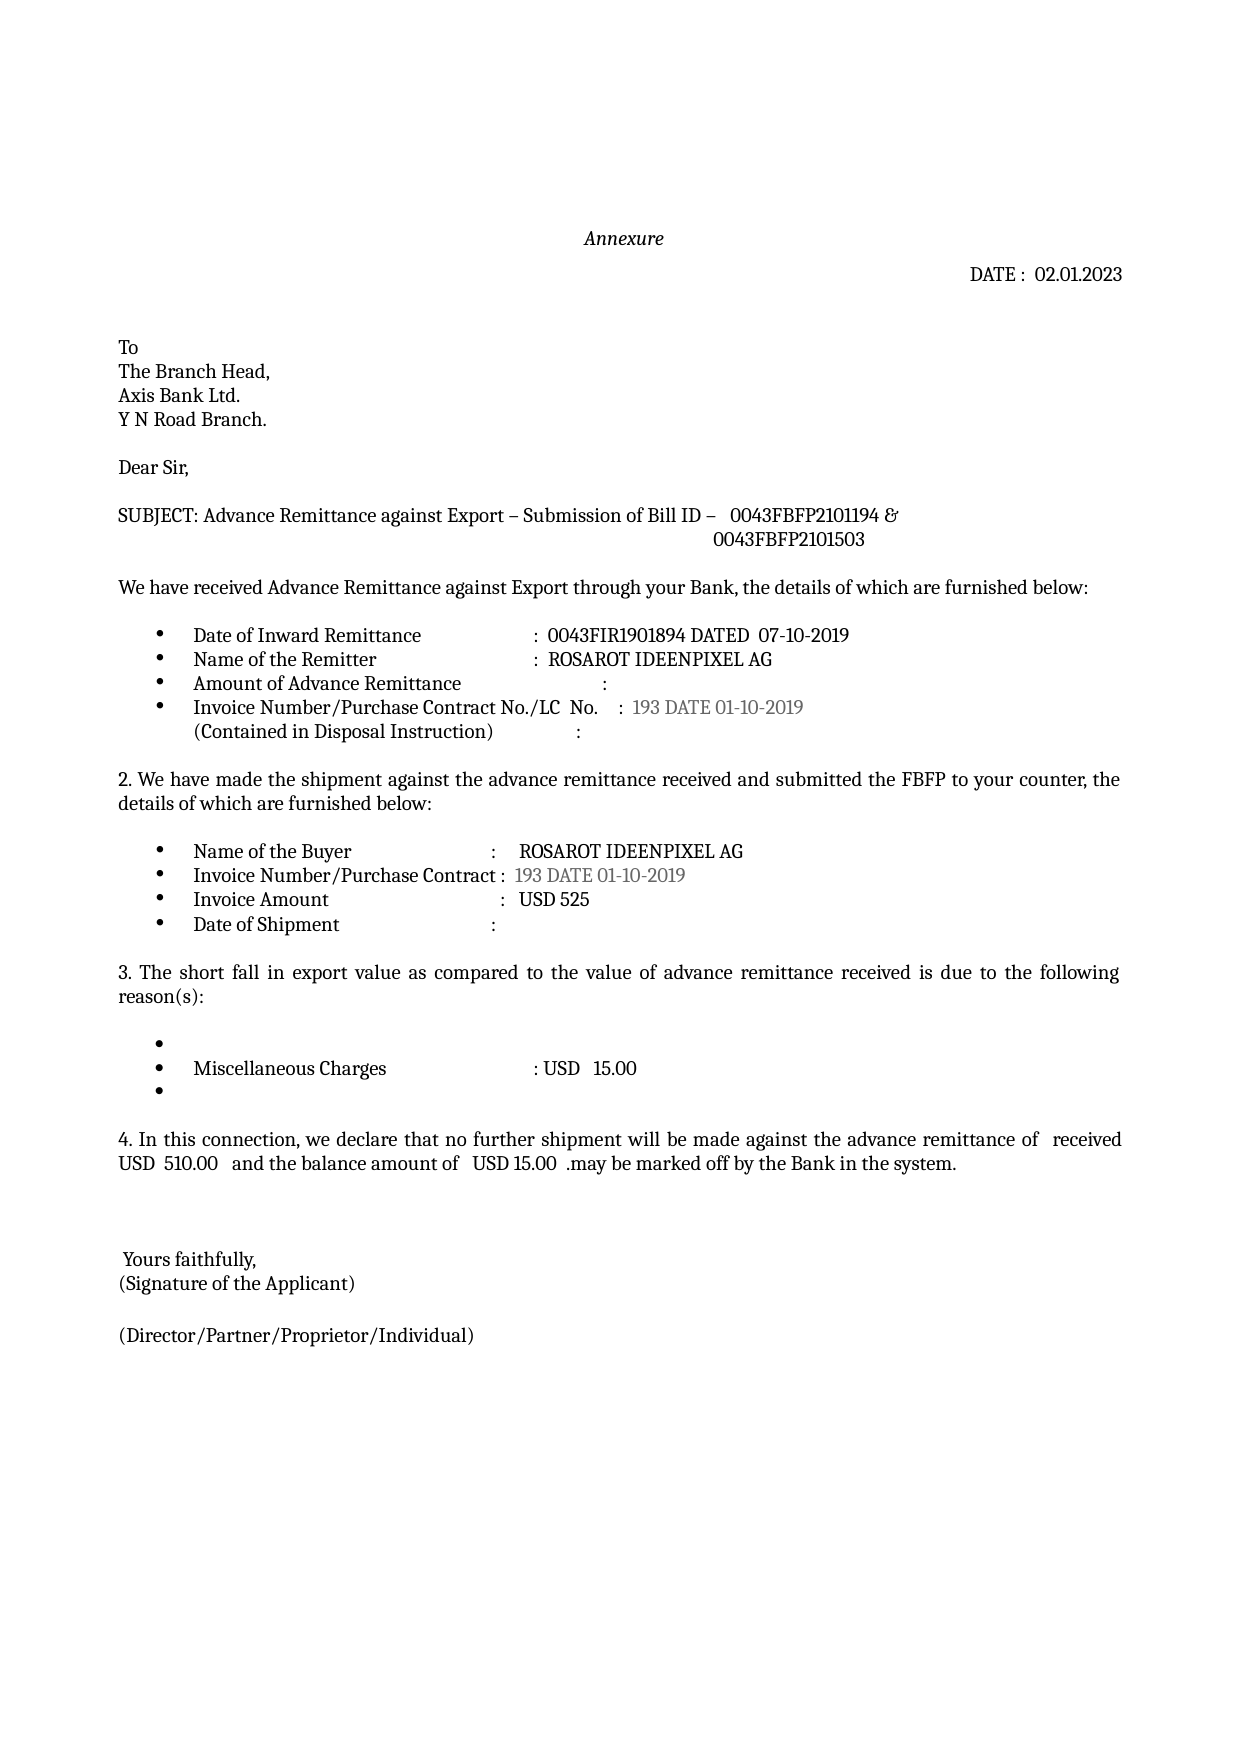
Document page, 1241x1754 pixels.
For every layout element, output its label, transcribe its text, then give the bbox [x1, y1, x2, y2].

text DATE : 02.01.2023 [118, 263, 1122, 287]
list Amount of Advance Remittance : [156, 672, 1122, 696]
text SUBJECT: Advance Remittance against Export – Submission of Bill ID – 0043FBFP2101194 & 0043FBFP2101503 [118, 503, 1122, 551]
list (Contained in Disposal Instruction) : [193, 720, 1122, 744]
text (Signature of the Applicant) [118, 1272, 1122, 1296]
text We have received Advance Remittance against Export through your Bank, the details of which are furnished below: [118, 575, 1122, 599]
list Date of Shipment : [156, 912, 1122, 936]
text The Branch Head, [118, 360, 1122, 384]
text Axis Bank Ltd. [118, 384, 1122, 408]
text (Director/Partner/Proprietor/Individual) [118, 1324, 1122, 1348]
text 4. In this connection, we declare that no further shipment will be made against the advance remittance of received USD 510.00 and the balance amount of USD 15.00 .may be marked off by the Bank in the system. [118, 1128, 1122, 1176]
list Name of the Buyer : ROSAROT IDEENPIXEL AG [156, 840, 1122, 864]
list Invoice Amount : USD 525 [156, 888, 1122, 912]
text To [118, 336, 1122, 360]
list Invoice Number/Purchase Contract No./LC No. : 193 DATE 01-10-2019 [156, 696, 1122, 720]
text 2. We have made the shipment against the advance remittance received and submitted the FBFP to your counter, the details of which are furnished below: [118, 768, 1122, 816]
list Name of the Remitter : ROSAROT IDEENPIXEL AG [156, 647, 1122, 672]
text Annexure [118, 226, 1122, 250]
list Invoice Number/Purchase Contract : 193 DATE 01-10-2019 [156, 864, 1122, 888]
text 3. The short fall in export value as compared to the value of advance remittance received is due to the following reason(s): [118, 960, 1122, 1008]
list Miscellaneous Charges : USD 15.00 [156, 1056, 1122, 1080]
list Date of Inward Remittance : 0043FIR1901894 DATED 07-10-2019 [156, 623, 1122, 647]
text Y N Road Branch. [118, 408, 1122, 432]
text Yours faithfully, [118, 1248, 1122, 1272]
text Dear Sir, [118, 456, 1122, 479]
